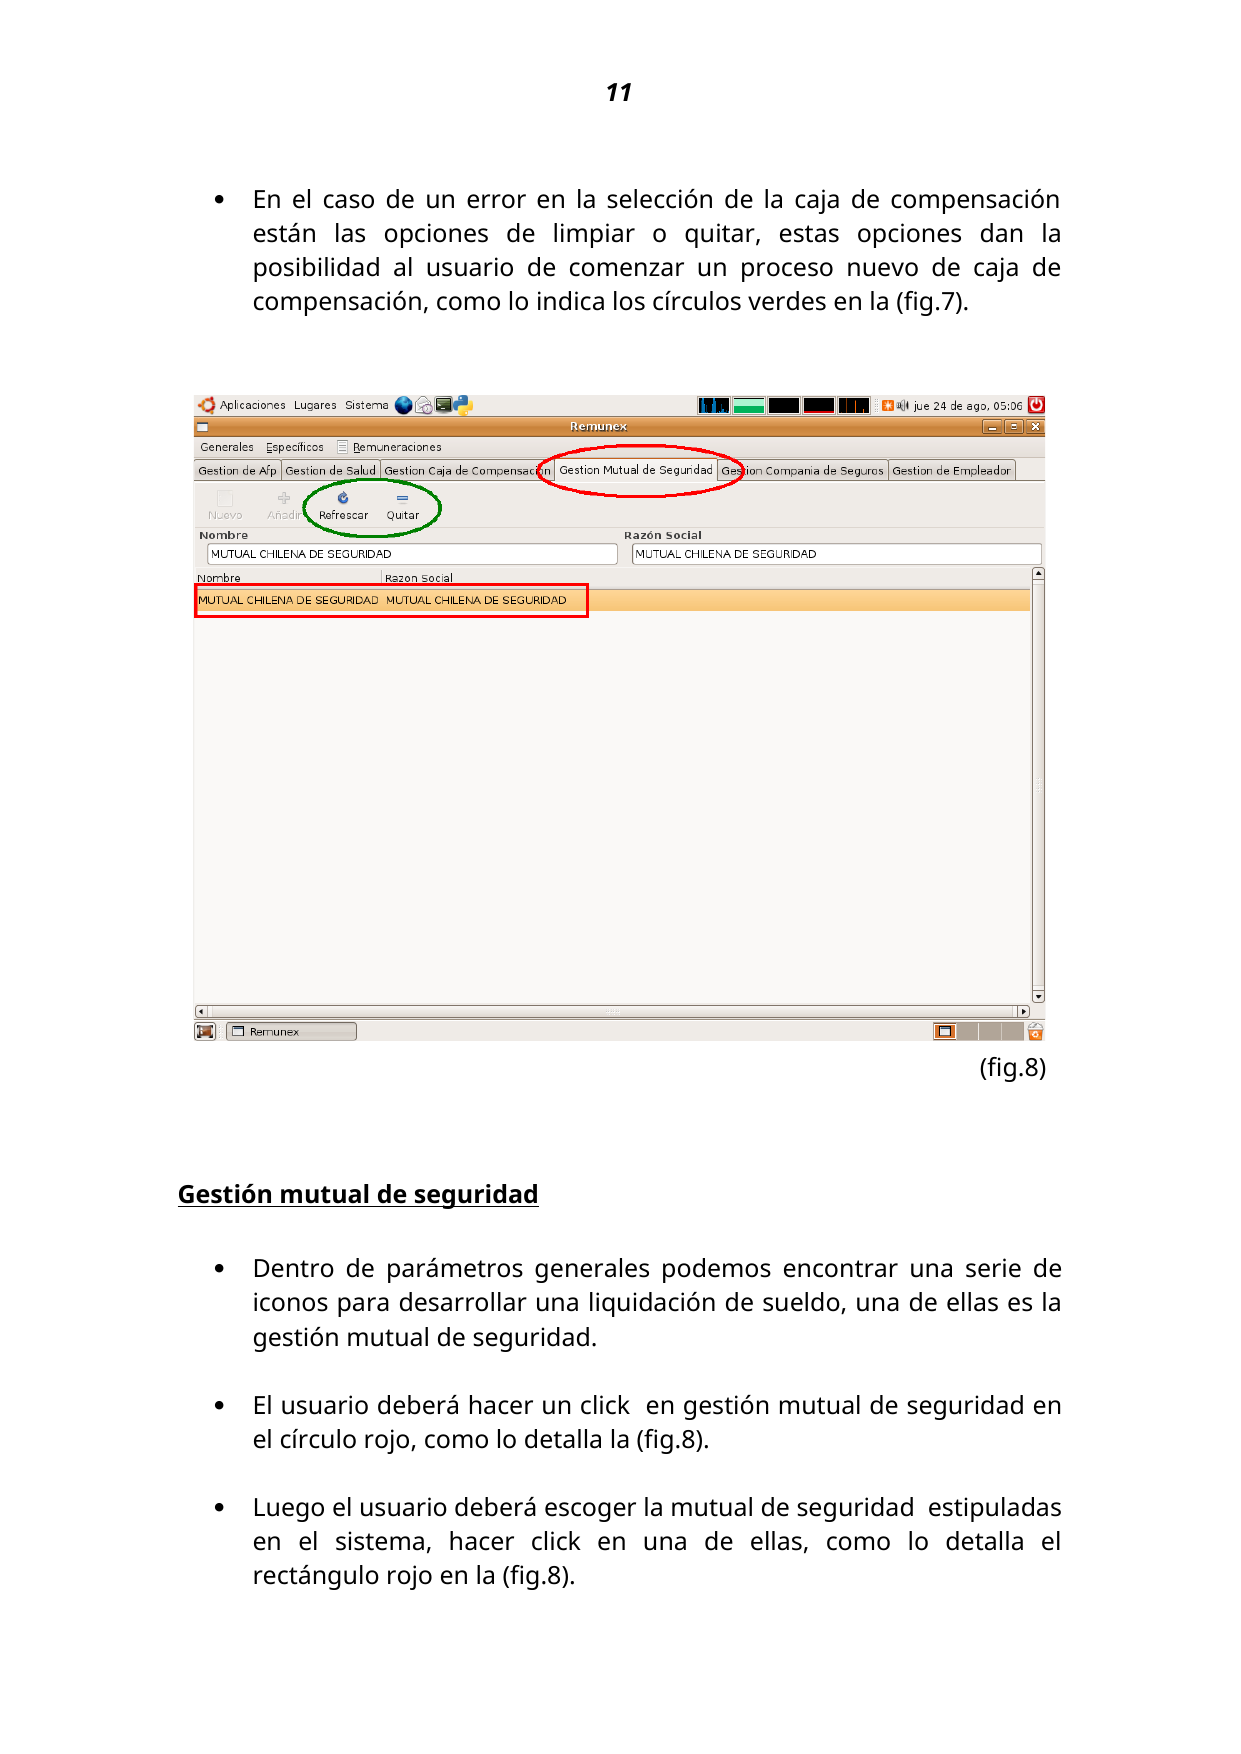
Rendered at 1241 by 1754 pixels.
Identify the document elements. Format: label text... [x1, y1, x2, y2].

list Luego el usuario deberá escoger la mutual de seguridad estipuladas en el sistema, hacer click en una de ellas, como lo detalla el rectángulo rojo en la (fig.8). [215, 1489, 1063, 1592]
text (fig.8) [215, 1049, 1063, 1083]
list Dentro de parámetros generales podemos encontrar una serie de iconos para desarrollar una liquidación de sueldo, una de ellas es la gestión mutual de seguridad. [215, 1251, 1063, 1353]
list En el caso de un error en la selección de la caja de compensación están las opciones de limpiar o quitar, estas opciones dan la posibilidad al usuario de comenzar un proceso nuevo de caja de compensación, como lo indica los círculos verdes en la (fig.7). [215, 182, 1063, 318]
subtitle Gestión mutual de seguridad [177, 1177, 1063, 1211]
picture [193, 395, 1046, 1041]
list El usuario deberá hacer un click en gestión mutual de seguridad en el círculo rojo, como lo detalla la (fig.8). [215, 1387, 1063, 1455]
